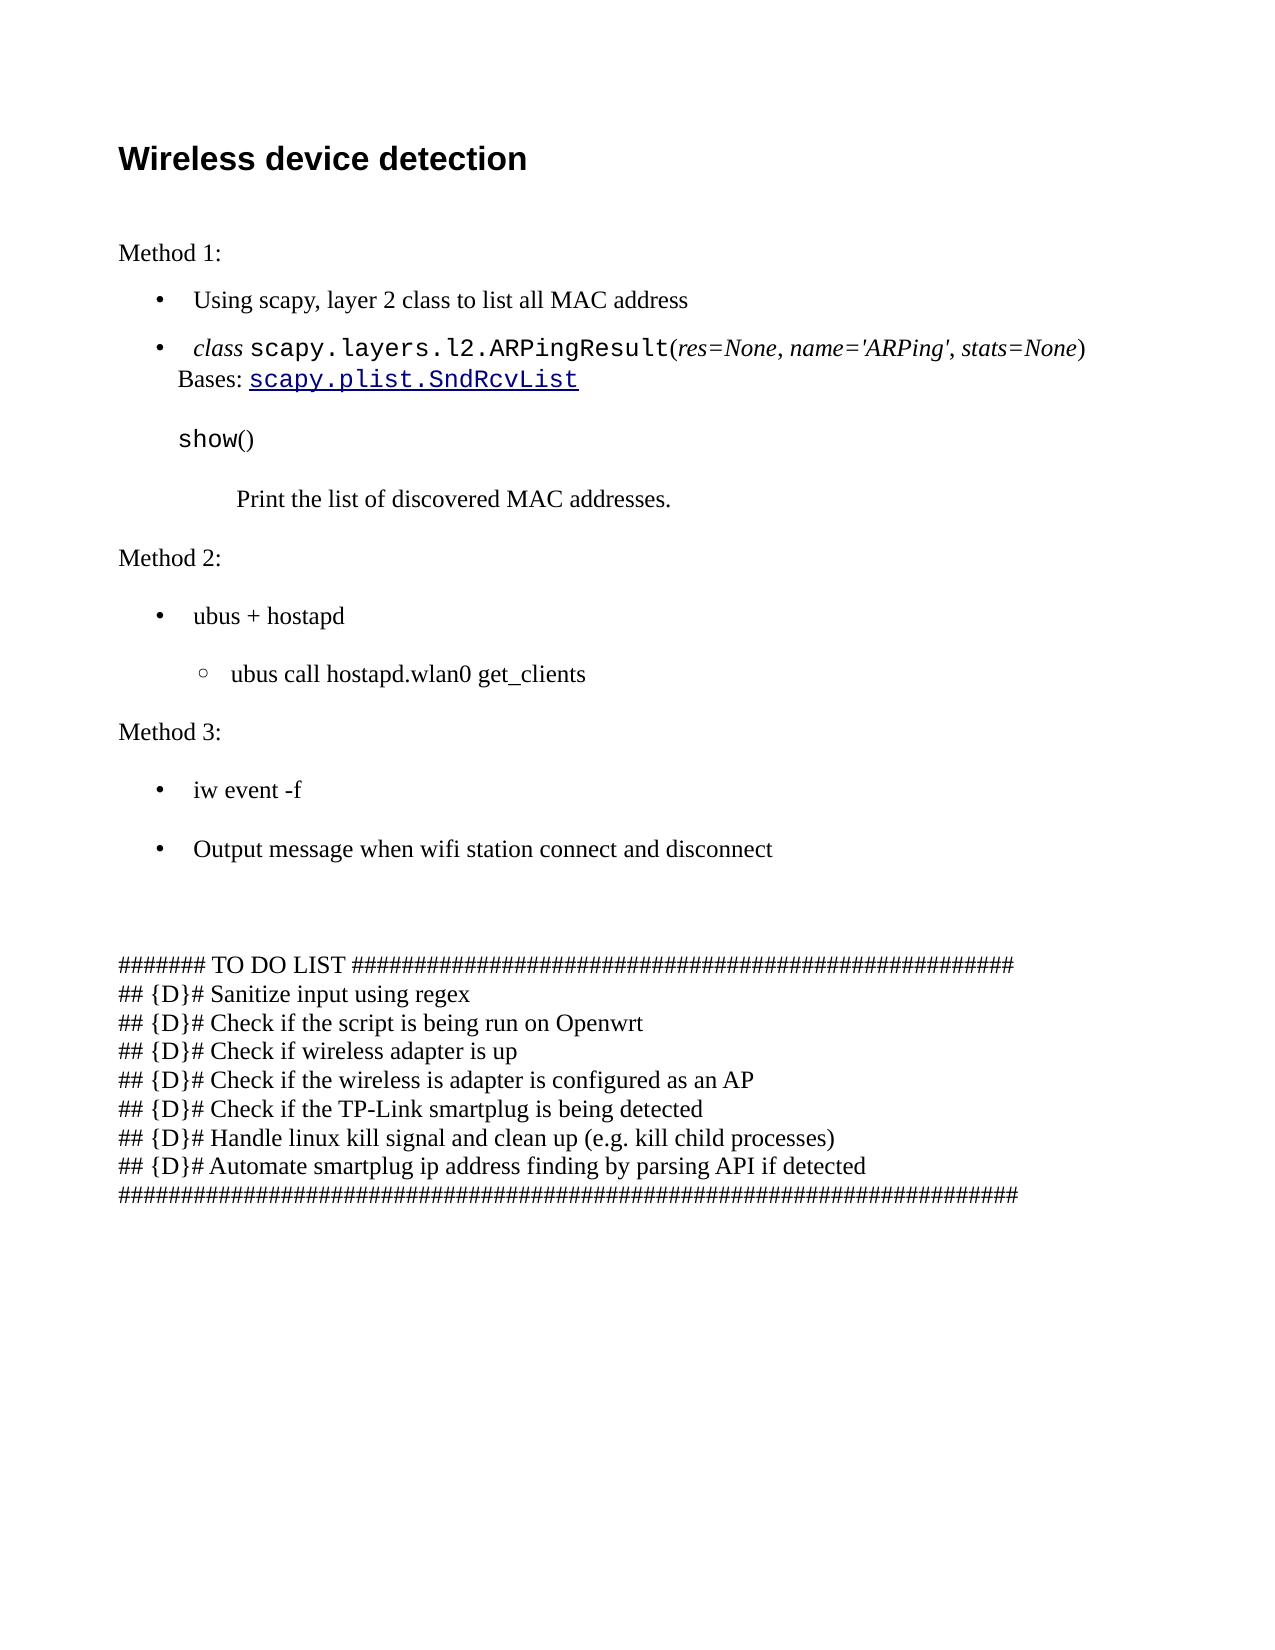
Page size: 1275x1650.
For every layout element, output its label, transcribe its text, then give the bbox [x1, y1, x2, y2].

text ## {D}# Handle linux kill signal and clean up (e.g. kill child processes) [118, 1123, 1157, 1151]
text ## {D}# Check if wireless adapter is up [118, 1036, 1157, 1065]
list Print the list of discovered MAC addresses. [236, 484, 1157, 513]
list iw event -f [156, 776, 1157, 804]
text ## {D}# Automate smartplug ip address finding by parsing API if detected [118, 1151, 1157, 1180]
text ## {D}# Check if the wireless is adapter is configured as an AP [118, 1065, 1157, 1094]
text ## {D}# Sanitize input using regex [118, 979, 1157, 1008]
list Output message when wifi station connect and disconnect [156, 834, 1157, 862]
list Method 2: [118, 543, 1157, 571]
subtitle Wireless device detection [118, 139, 1157, 178]
list ubus call hostapd.wlan0 get_clients [193, 659, 1157, 688]
text ######################################################################## [118, 1180, 1157, 1209]
text ## {D}# Check if the TP-Link smartplug is being detected [118, 1094, 1157, 1123]
list Method 3: [118, 717, 1157, 746]
subtitle show() [177, 424, 1157, 455]
list Bases: scapy.plist.SndRcvList [177, 364, 1157, 394]
text Method 1: [118, 238, 1157, 266]
text ####### TO DO LIST ##################################################### [118, 950, 1157, 979]
list Using scapy, layer 2 class to list all MAC address [156, 285, 1157, 314]
text ## {D}# Check if the script is being run on Openwrt [118, 1008, 1157, 1036]
subtitle class scapy.layers.l2.ARPingResult(res=None, name='ARPing', stats=None) [156, 333, 1157, 364]
list ubus + hostapd [156, 601, 1157, 629]
